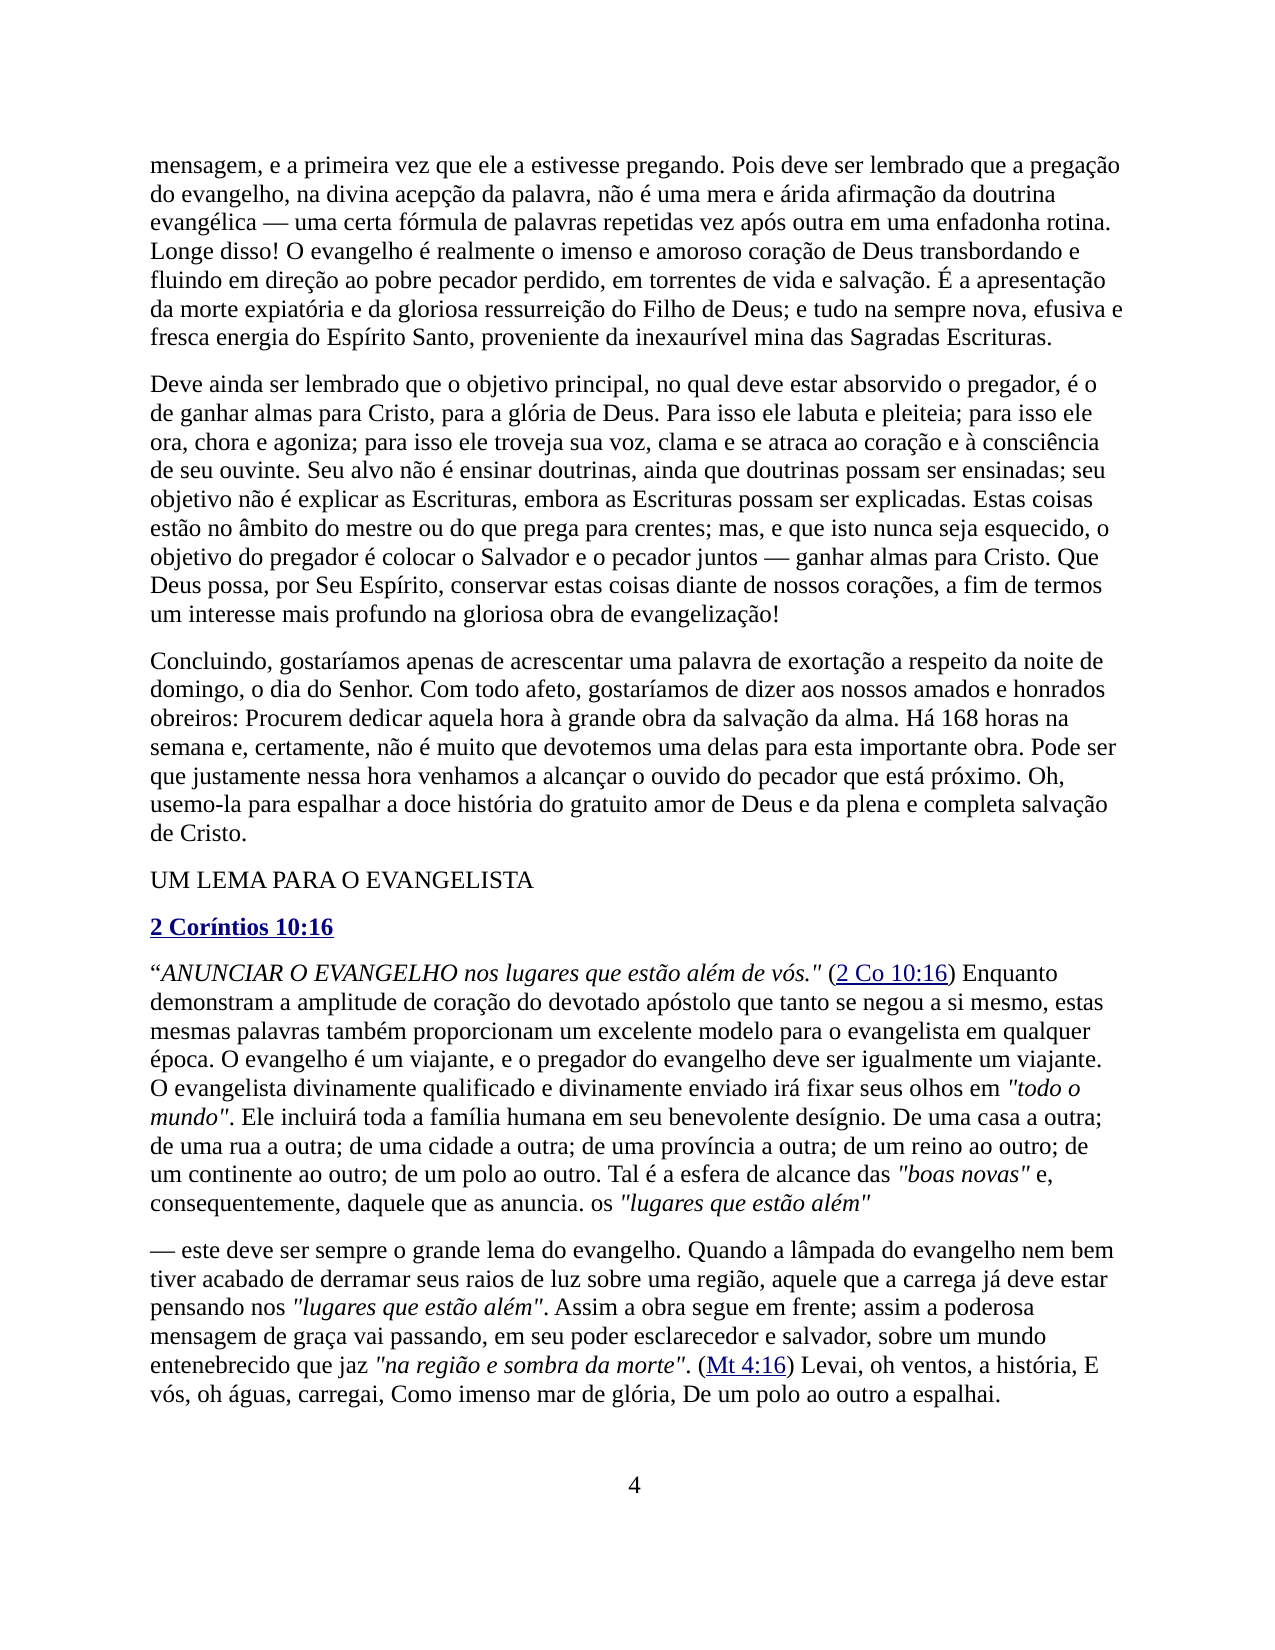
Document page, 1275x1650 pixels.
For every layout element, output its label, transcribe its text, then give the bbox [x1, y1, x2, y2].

text Concluindo, gostaríamos apenas de acrescentar uma palavra de exortação a respeito da noite de domingo, o dia do Senhor. Com todo afeto, gostaríamos de dizer aos nossos amados e honrados obreiros: Procurem dedicar aquela hora à grande obra da salvação da alma. Há 168 horas na semana e, certamente, não é muito que devotemos uma delas para esta importante obra. Pode ser que justamente nessa hora venhamos a alcançar o ouvido do pecador que está próximo. Oh, usemo-la para espalhar a doce história do gratuito amor de Deus e da plena e completa salvação de Cristo. [150, 646, 1125, 847]
text 2 Coríntios 10:16 [150, 912, 1125, 940]
text UM LEMA PARA O EVANGELISTA [150, 865, 1125, 894]
text — este deve ser sempre o grande lema do evangelho. Quando a lâmpada do evangelho nem bem tiver acabado de derramar seus raios de luz sobre uma região, aquele que a carrega já deve estar pensando nos "lugares que estão além". Assim a obra segue em frente; assim a poderosa mensagem de graça vai passando, em seu poder esclarecedor e salvador, sobre um mundo entenebrecido que jaz "na região e sombra da morte". (Mt 4:16) Levai, oh ventos, a história, E vós, oh águas, carregai, Como imenso mar de glória, De um polo ao outro a espalhai. [150, 1235, 1125, 1407]
text Deve ainda ser lembrado que o objetivo principal, no qual deve estar absorvido o pregador, é o de ganhar almas para Cristo, para a glória de Deus. Para isso ele labuta e pleiteia; para isso ele ora, chora e agoniza; para isso ele troveja sua voz, clama e se atraca ao coração e à consciência de seu ouvinte. Seu alvo não é ensinar doutrinas, ainda que doutrinas possam ser ensinadas; seu objetivo não é explicar as Escrituras, embora as Escrituras possam ser explicadas. Estas coisas estão no âmbito do mestre ou do que prega para crentes; mas, e que isto nunca seja esquecido, o objetivo do pregador é colocar o Salvador e o pecador juntos — ganhar almas para Cristo. Que Deus possa, por Seu Espírito, conservar estas coisas diante de nossos corações, a fim de termos um interesse mais profundo na gloriosa obra de evangelização! [150, 369, 1125, 628]
text “ANUNCIAR O EVANGELHO nos lugares que estão além de vós." (2 Co 10:16) Enquanto demonstram a amplitude de coração do devotado apóstolo que tanto se negou a si mesmo, estas mesmas palavras também proporcionam um excelente modelo para o evangelista em qualquer época. O evangelho é um viajante, e o pregador do evangelho deve ser igualmente um viajante. O evangelista divinamente qualificado e divinamente enviado irá fixar seus olhos em "todo o mundo". Ele incluirá toda a família humana em seu benevolente desígnio. De uma casa a outra; de uma rua a outra; de uma cidade a outra; de uma província a outra; de um reino ao outro; de um continente ao outro; de um polo ao outro. Tal é a esfera de alcance das "boas novas" e, consequentemente, daquele que as anuncia. os "lugares que estão além" [150, 958, 1125, 1217]
text mensagem, e a primeira vez que ele a estivesse pregando. Pois deve ser lembrado que a pregação do evangelho, na divina acepção da palavra, não é uma mera e árida afirmação da doutrina evangélica — uma certa fórmula de palavras repetidas vez após outra em uma enfadonha rotina. Longe disso! O evangelho é realmente o imenso e amoroso coração de Deus transbordando e fluindo em direção ao pobre pecador perdido, em torrentes de vida e salvação. É a apresentação da morte expiatória e da gloriosa ressurreição do Filho de Deus; e tudo na sempre nova, efusiva e fresca energia do Espírito Santo, proveniente da inexaurível mina das Sagradas Escrituras. [150, 150, 1125, 351]
